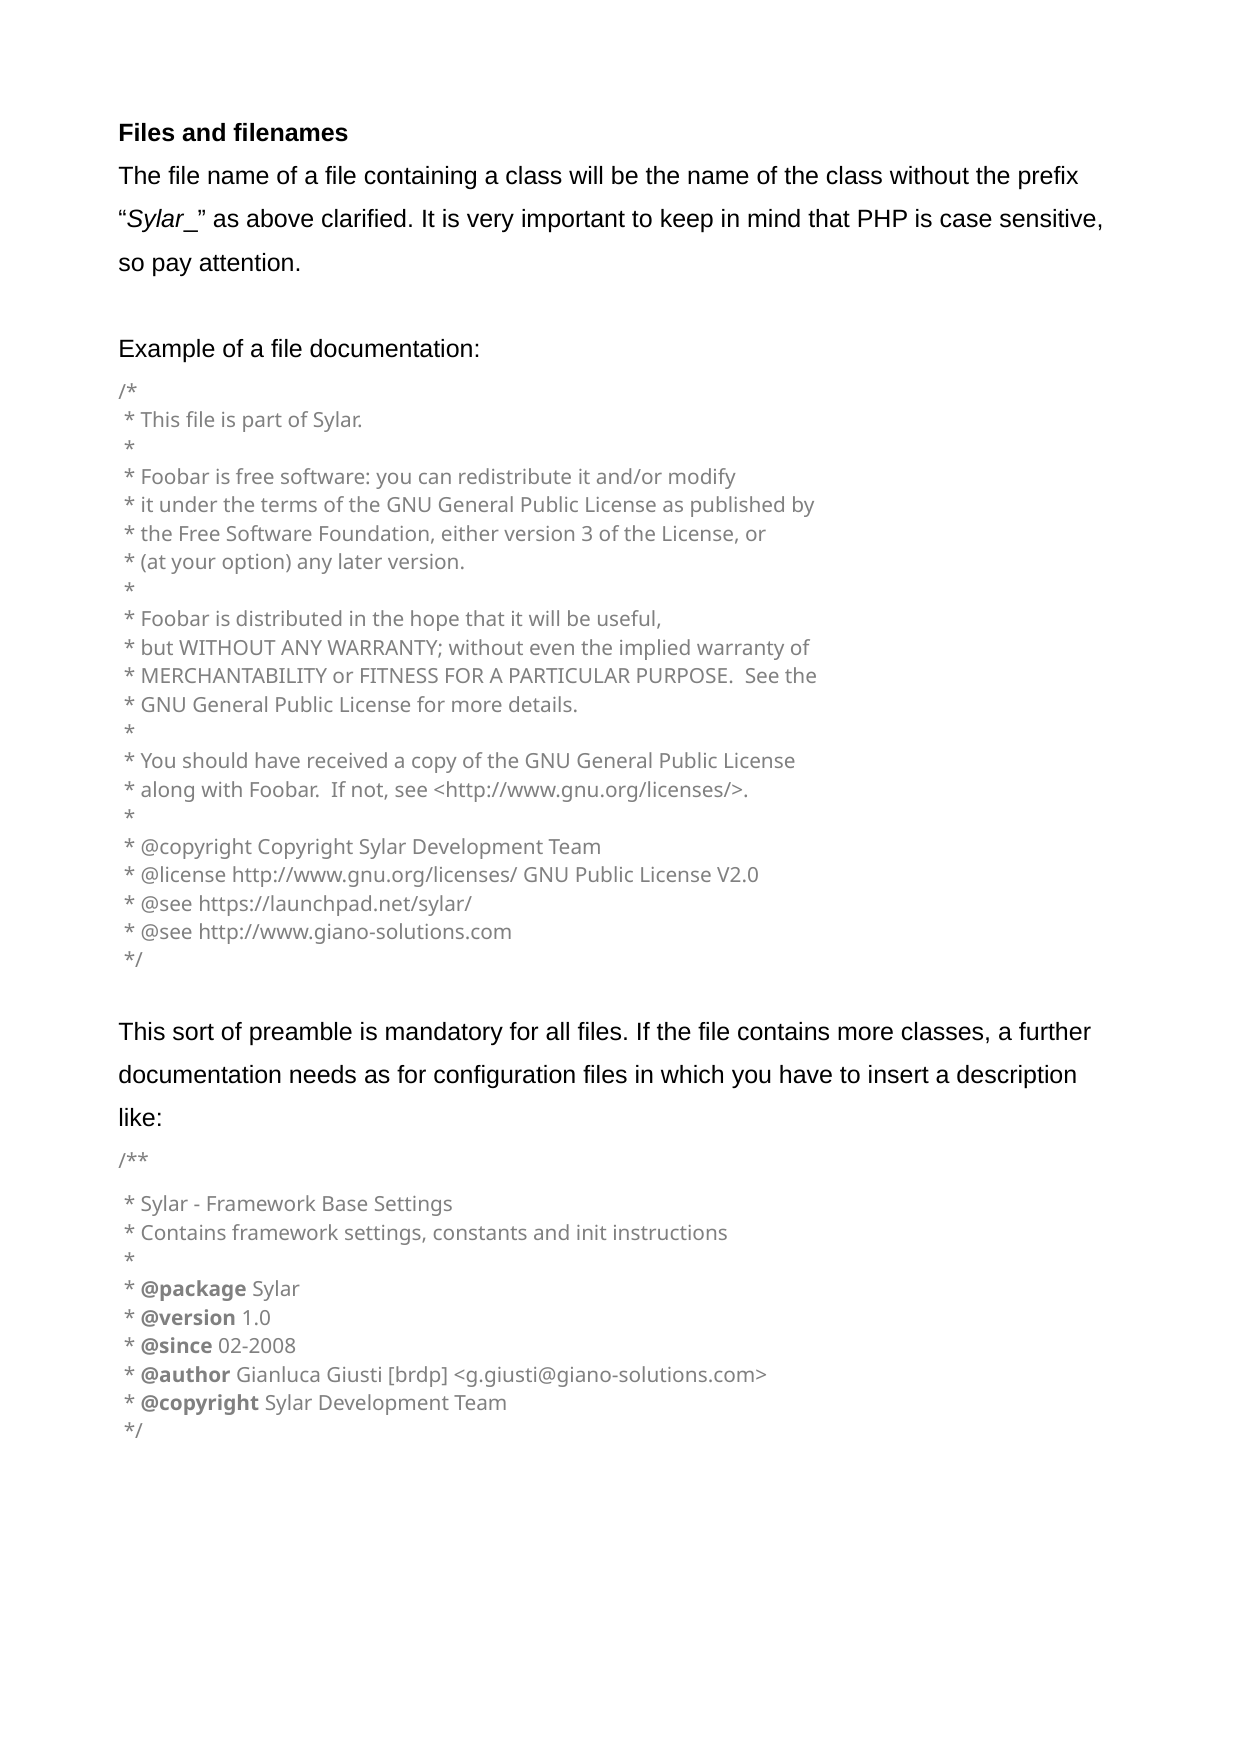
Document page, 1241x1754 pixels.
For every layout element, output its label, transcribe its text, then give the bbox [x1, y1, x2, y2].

text * GNU General Public License for more details. [118, 690, 1122, 718]
text */ [118, 1417, 1122, 1445]
text * along with Foobar. If not, see <http://www.gnu.org/licenses/>. [118, 775, 1122, 803]
text * [118, 576, 1122, 604]
text * @see http://www.giano-solutions.com [118, 917, 1122, 946]
text Files and filenames [118, 118, 1122, 147]
text * it under the terms of the GNU General Public License as published by [118, 491, 1122, 519]
text * @license http://www.gnu.org/licenses/ GNU Public License V2.0 [118, 860, 1122, 889]
text * @copyright Sylar Development Team [118, 1388, 1122, 1417]
text * Foobar is distributed in the hope that it will be useful, [118, 604, 1122, 633]
text * This file is part of Sylar. [118, 405, 1122, 434]
text * You should have received a copy of the GNU General Public License [118, 747, 1122, 775]
text * but WITHOUT ANY WARRANTY; without even the implied warranty of [118, 633, 1122, 661]
text * [118, 718, 1122, 747]
text * @copyright Copyright Sylar Development Team [118, 832, 1122, 860]
text * @version 1.0 [118, 1303, 1122, 1331]
text * MERCHANTABILITY or FITNESS FOR A PARTICULAR PURPOSE. See the [118, 661, 1122, 690]
text * (at your option) any later version. [118, 547, 1122, 576]
text This sort of preamble is mandatory for all files. If the file contains more classes, a further documentation needs as for configuration files in which you have to insert a description like: [118, 1017, 1122, 1132]
text /* [118, 377, 1122, 405]
text * [118, 803, 1122, 832]
text * @author Gianluca Giusti [brdp] <g.giusti@giano-solutions.com> [118, 1360, 1122, 1388]
text * the Free Software Foundation, either version 3 of the License, or [118, 519, 1122, 547]
text */ [118, 946, 1122, 974]
text * Sylar - Framework Base Settings [118, 1189, 1122, 1218]
text Example of a file documentation: [118, 334, 1122, 362]
text * Foobar is free software: you can redistribute it and/or modify [118, 462, 1122, 491]
text * @since 02-2008 [118, 1331, 1122, 1360]
text /** [118, 1147, 1122, 1175]
text * @package Sylar [118, 1274, 1122, 1303]
text * Contains framework settings, constants and init instructions [118, 1218, 1122, 1246]
text The file name of a file containing a class will be the name of the class without the prefix “Sylar_” as above clarified. It is very important to keep in mind that PHP is case sensitive, so pay attention. [118, 161, 1122, 276]
text * @see https://launchpad.net/sylar/ [118, 889, 1122, 917]
text * [118, 434, 1122, 462]
text * [118, 1246, 1122, 1274]
